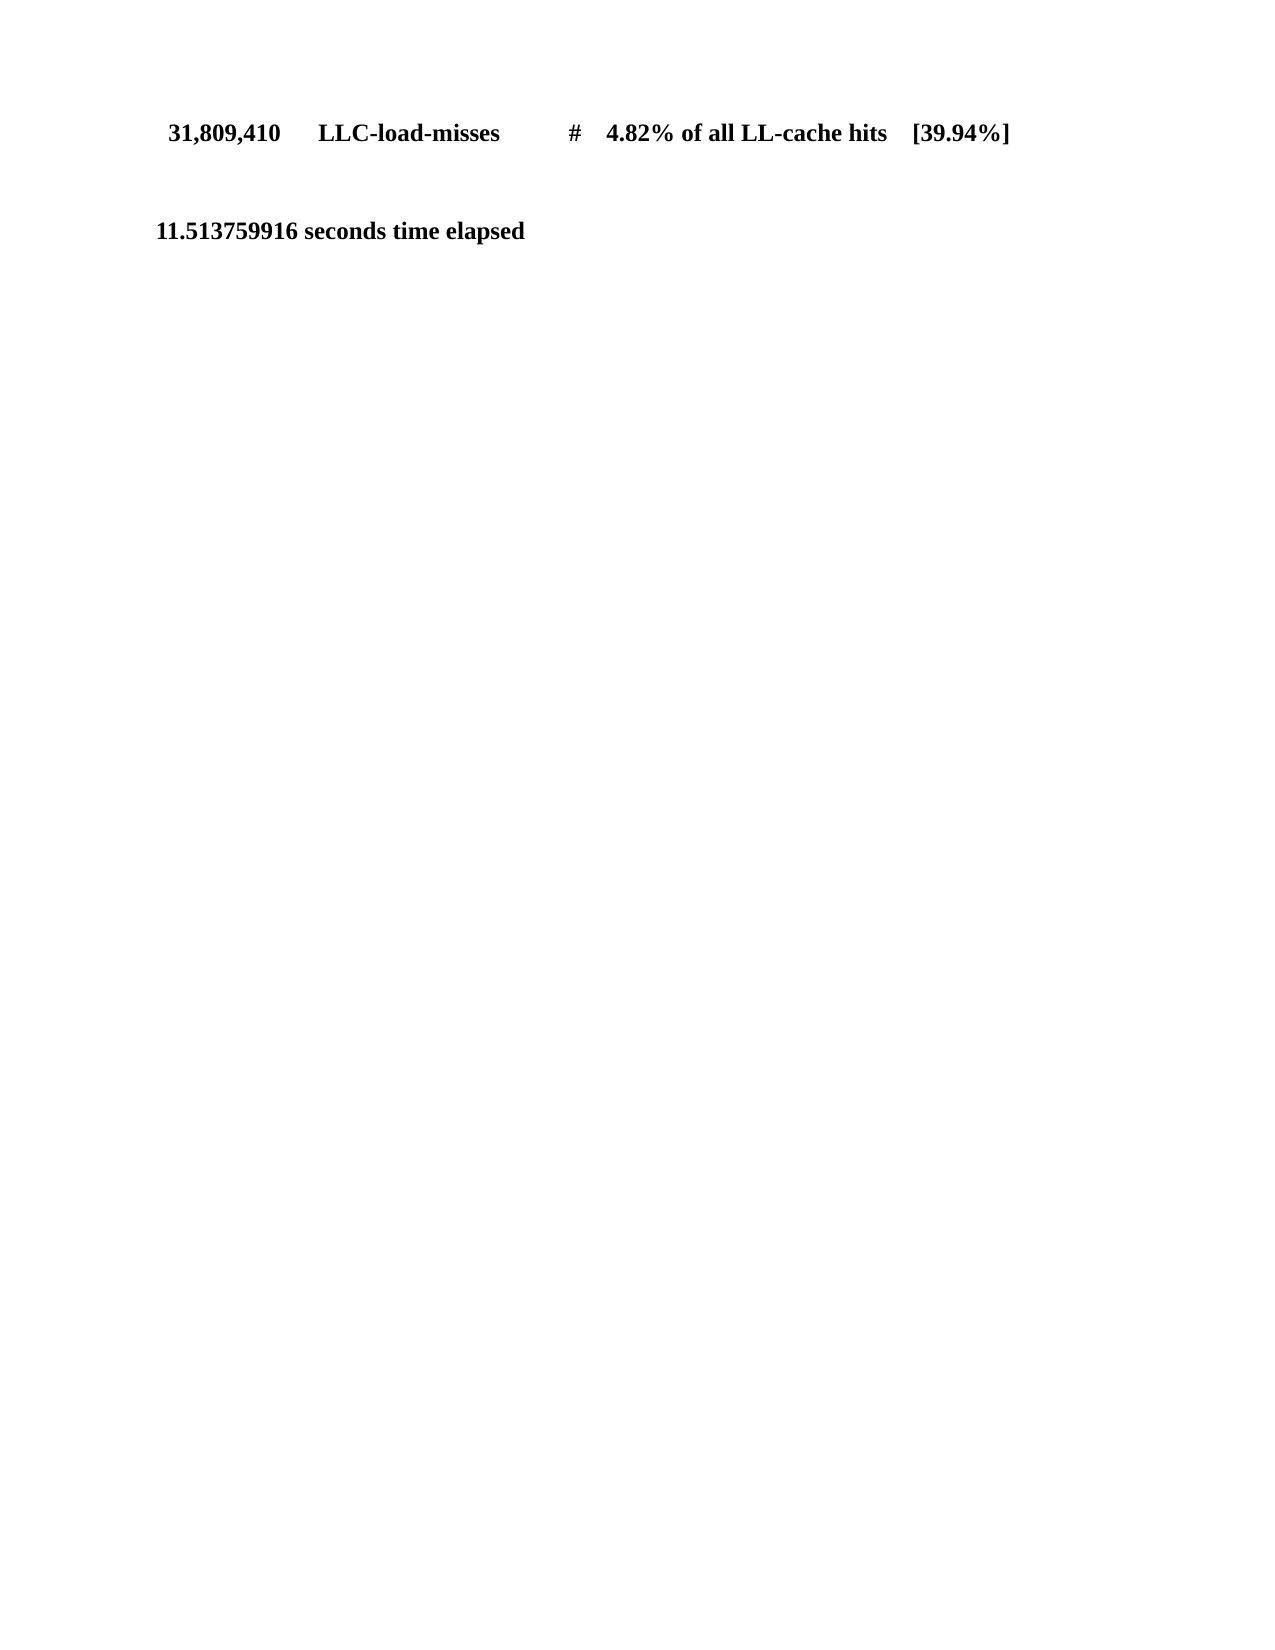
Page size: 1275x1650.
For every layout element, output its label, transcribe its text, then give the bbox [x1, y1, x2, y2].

text 31,809,410 LLC-load-misses # 4.82% of all LL-cache hits [39.94%] [118, 118, 1157, 147]
text 11.513759916 seconds time elapsed [118, 216, 1157, 245]
